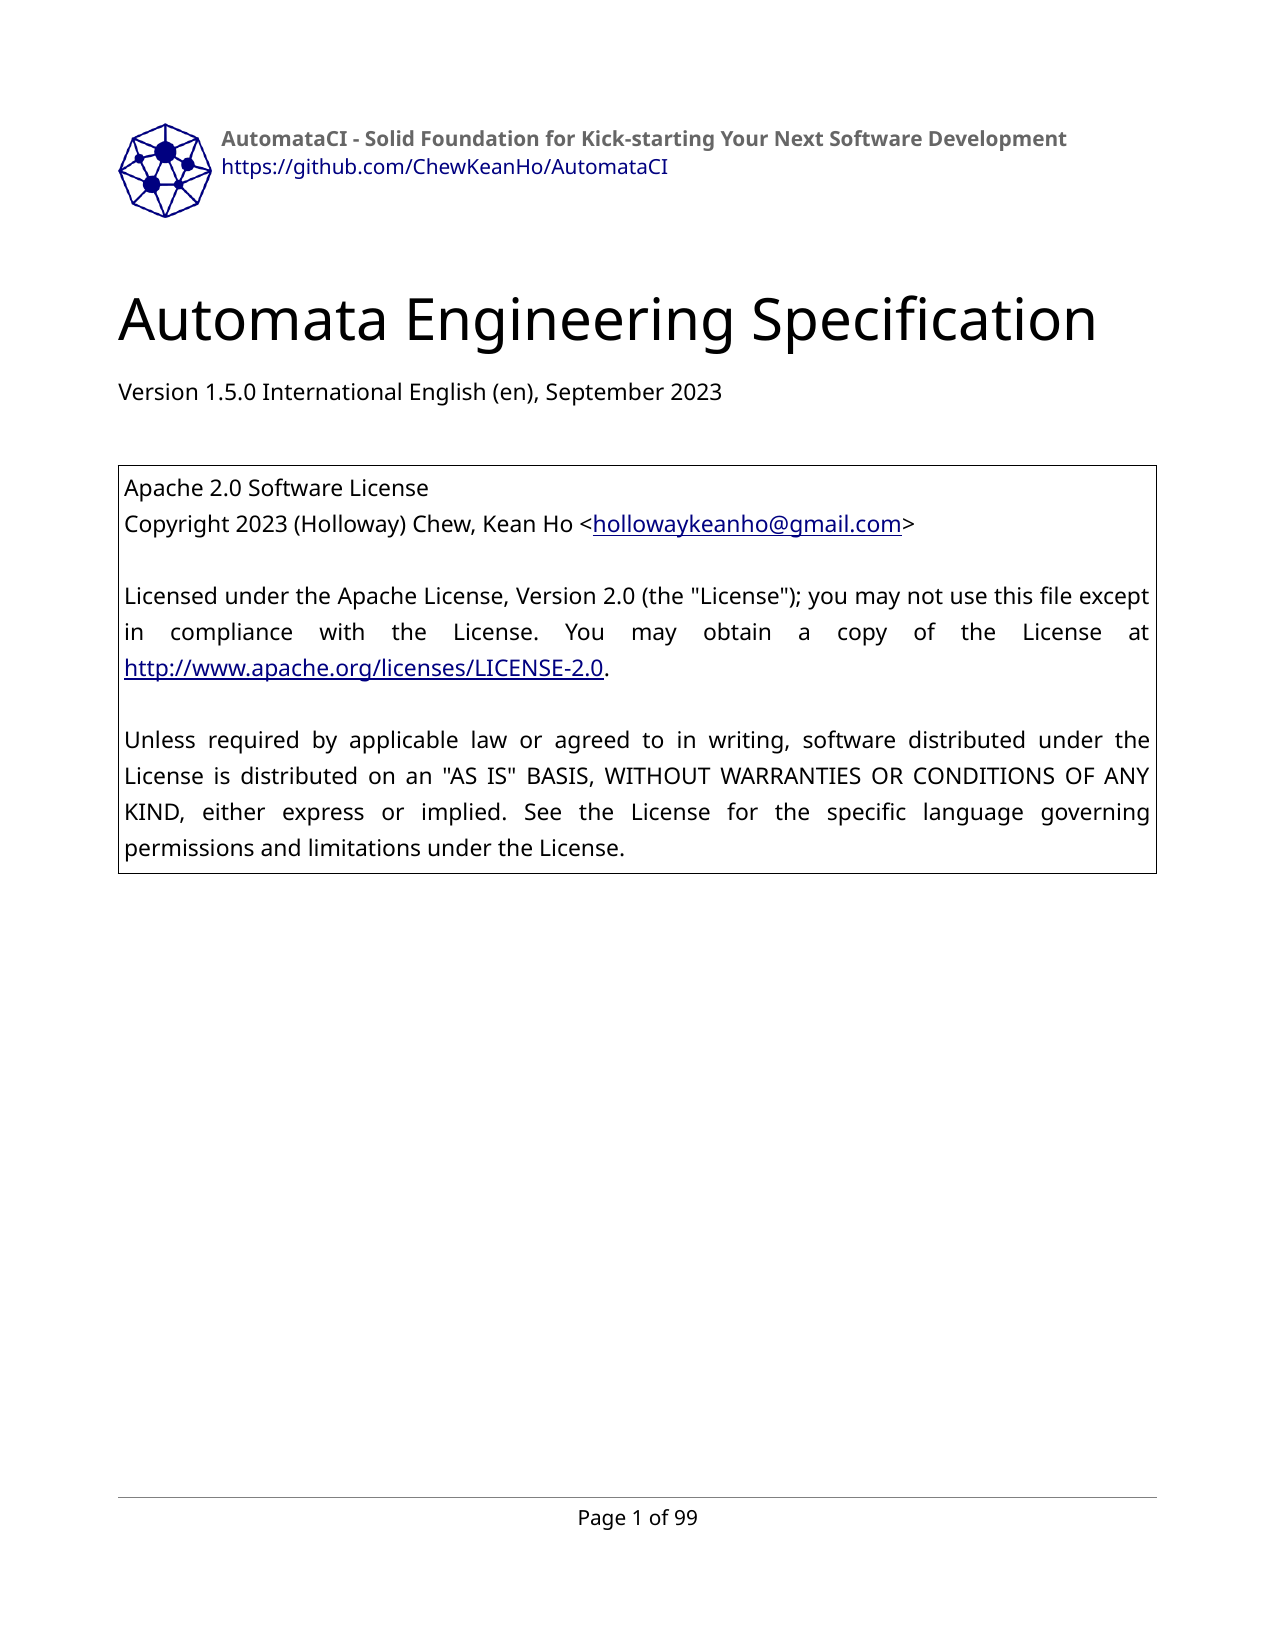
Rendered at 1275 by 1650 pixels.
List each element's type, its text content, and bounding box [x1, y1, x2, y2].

picture [118, 123, 212, 218]
text Version 1.5.0 International English (en), September 2023 [118, 376, 1157, 407]
table_header Apache 2.0 Software License Copyright 2023 (Holloway) Chew, Kean Ho <hollowaykeanho@gmail.com> Licensed under the Apache License, Version 2.0 (the "License"); you may not use this file except in compliance with the License. You may obtain a copy of the License at http://www.apache.org/licenses/LICENSE-2.0. Unless required by applicable law or agreed to in writing, software distributed under the License is distributed on an "AS IS" BASIS, WITHOUT WARRANTIES OR CONDITIONS OF ANY KIND, either express or implied. See the License for the specific language governing permissions and limitations under the License. [119, 466, 1156, 872]
title Automata Engineering Specification [118, 278, 1157, 357]
